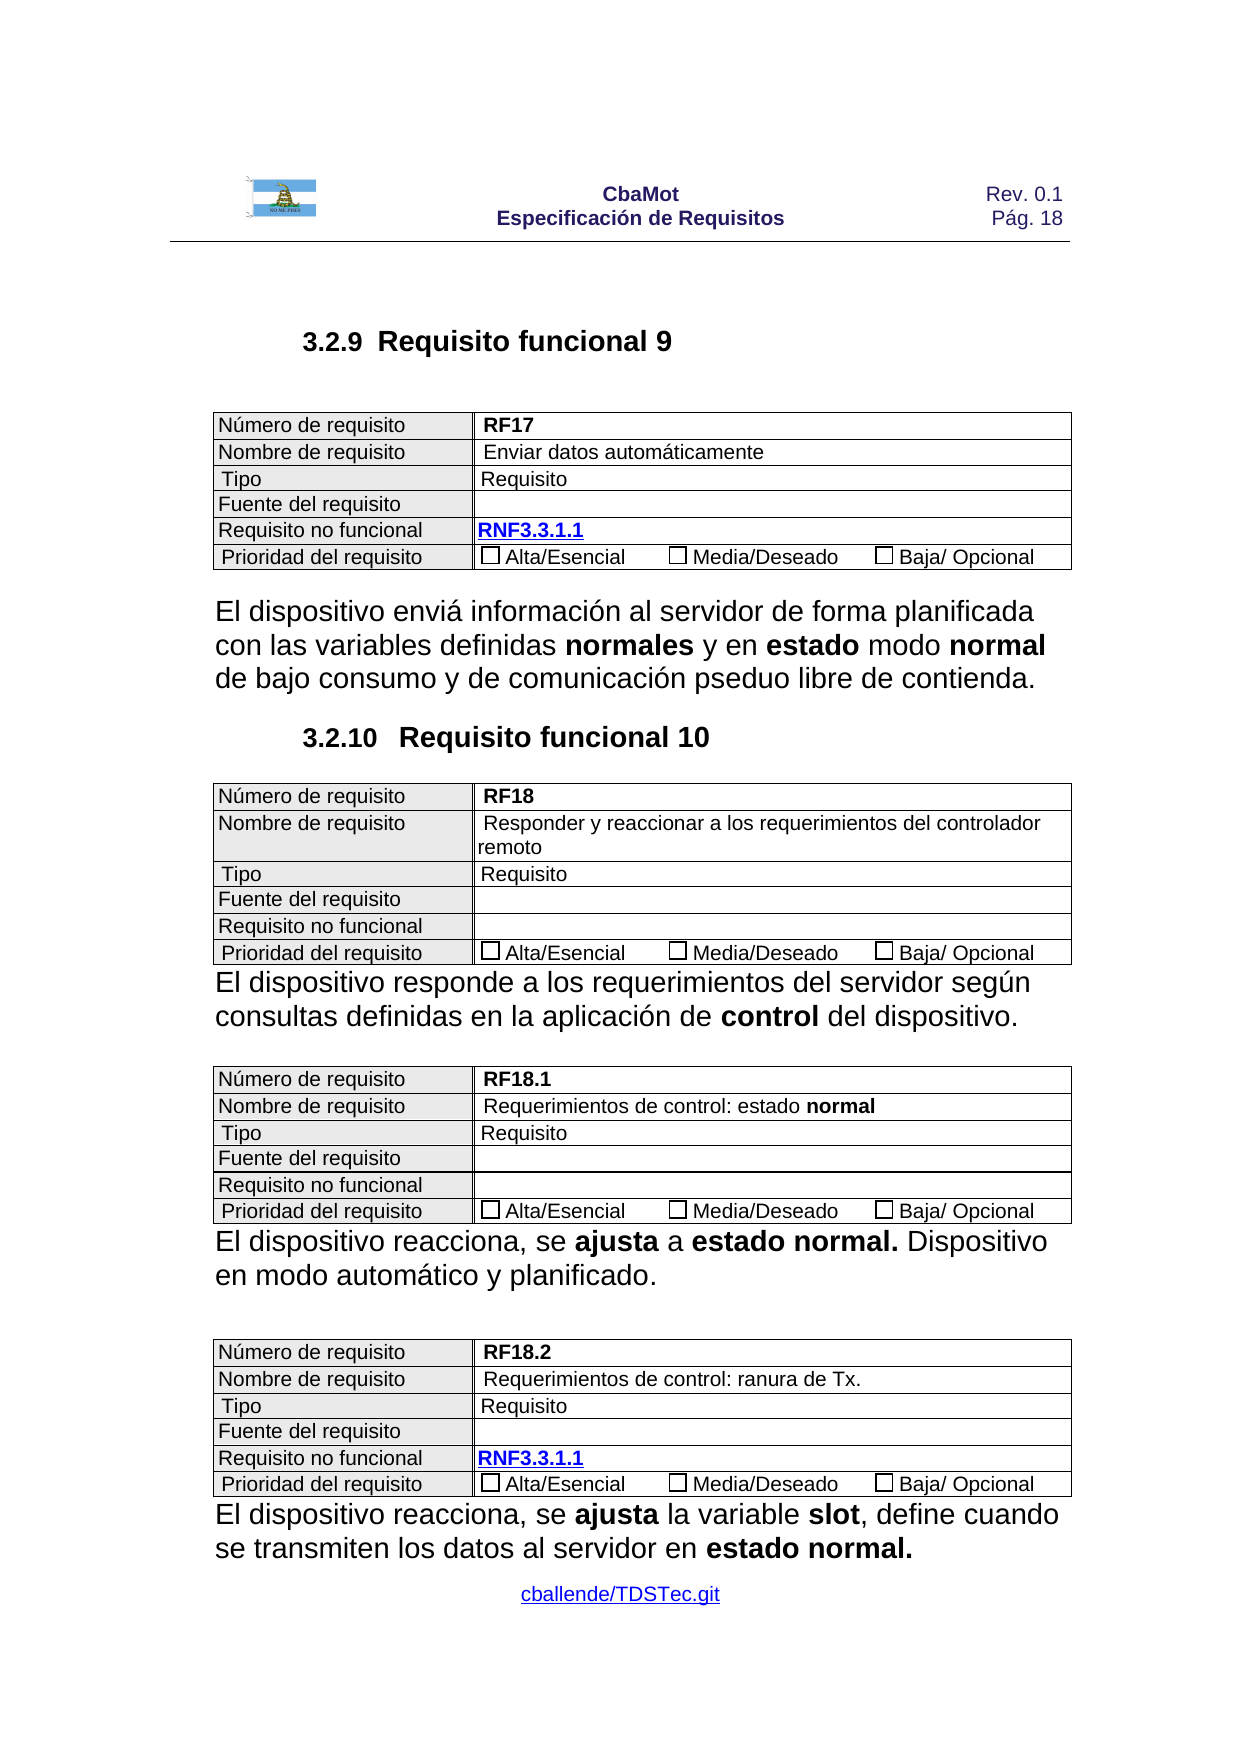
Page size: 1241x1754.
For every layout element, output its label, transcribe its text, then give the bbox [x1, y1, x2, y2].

table_cell [475, 1419, 1071, 1444]
table_header RF18.1 [475, 1067, 1071, 1093]
table_cell Requerimientos de control: estado normal [475, 1094, 1071, 1119]
table_cell Fuente del requisito [214, 887, 472, 913]
table_cell Nombre de requisito [214, 811, 472, 861]
table_cell Tipo [214, 862, 472, 886]
table_cell Requerimientos de control: ranura de Tx. [475, 1367, 1071, 1393]
table_cell Tipo [214, 466, 472, 490]
table_cell Fuente del requisito [214, 1419, 472, 1444]
table_cell [475, 914, 1071, 939]
table_cell Requisito [475, 862, 661, 886]
table_cell Prioridad del requisito [214, 940, 472, 964]
text El dispositivo responde a los requerimientos del servidor según consultas definidas en la aplicación de control del dispositivo. [215, 965, 1063, 1032]
table_cell Enviar datos automáticamente [475, 440, 1071, 465]
table_cell Nombre de requisito [214, 1094, 472, 1119]
table_cell Tipo [214, 1121, 472, 1144]
subtitle Requisito funcional 9 [302, 324, 1063, 358]
table_cell Responder y reaccionar a los requerimientos del controlador remoto [475, 811, 1071, 861]
table_header Número de requisito [214, 784, 472, 810]
table_cell Media/Deseado [661, 1199, 867, 1223]
table_cell Alta/Esencial [475, 1199, 661, 1223]
table_cell Baja/ Opcional [867, 940, 1071, 964]
table_cell Alta/Esencial [475, 545, 661, 569]
table_cell Tipo [214, 1394, 472, 1418]
table_cell [475, 887, 1071, 913]
table_cell Requisito no funcional [214, 1173, 472, 1198]
table_cell [661, 862, 1071, 886]
table_cell Nombre de requisito [214, 440, 472, 465]
table_cell Prioridad del requisito [214, 545, 472, 569]
table_cell Requisito [475, 466, 661, 490]
table_cell Requisito no funcional [214, 1446, 472, 1471]
table_cell Requisito no funcional [214, 914, 472, 939]
table_cell Fuente del requisito [214, 1146, 472, 1171]
subtitle Requisito funcional 10 [302, 719, 1063, 753]
table_cell RNF3.3.1.1 [475, 1446, 1071, 1471]
table_cell Requisito no funcional [214, 518, 472, 544]
table_cell [475, 491, 1071, 517]
table_cell [661, 466, 1071, 490]
table_cell Baja/ Opcional [867, 1199, 1071, 1223]
table_cell Media/Deseado [661, 545, 867, 569]
text El dispositivo reacciona, se ajusta la variable slot, define cuando se transmiten los datos al servidor en estado normal. [215, 1497, 1063, 1564]
table_header RF18 [475, 784, 1071, 810]
table_cell [661, 1121, 1071, 1144]
table_cell Prioridad del requisito [214, 1199, 472, 1223]
table_cell Baja/ Opcional [867, 545, 1071, 569]
table_header RF18.2 [475, 1340, 1071, 1366]
table_header Número de requisito [214, 1340, 472, 1366]
table_cell [661, 1394, 1071, 1418]
table_cell Alta/Esencial [475, 940, 661, 964]
table_cell Requisito [475, 1121, 661, 1144]
table_header Número de requisito [214, 413, 472, 439]
table_cell Alta/Esencial [475, 1472, 661, 1496]
table_cell [475, 1173, 1071, 1198]
table_cell Media/Deseado [661, 940, 867, 964]
table_cell Media/Deseado [661, 1472, 867, 1496]
table_cell Fuente del requisito [214, 491, 472, 517]
table_header Número de requisito [214, 1067, 472, 1093]
picture [242, 174, 320, 220]
table_cell Baja/ Opcional [867, 1472, 1071, 1496]
text El dispositivo reacciona, se ajusta a estado normal. Dispositivo en modo automático y planificado. [215, 1224, 1063, 1291]
table_cell [475, 1146, 1071, 1171]
table_cell Nombre de requisito [214, 1367, 472, 1393]
table_cell Requisito [475, 1394, 661, 1418]
table_cell Prioridad del requisito [214, 1472, 472, 1496]
table_cell RNF3.3.1.1 [475, 518, 1071, 544]
table_header RF17 [475, 413, 1071, 439]
text El dispositivo enviá información al servidor de forma planificada con las variables definidas normales y en estado modo normal de bajo consumo y de comunicación pseduo libre de contienda. [215, 594, 1063, 694]
